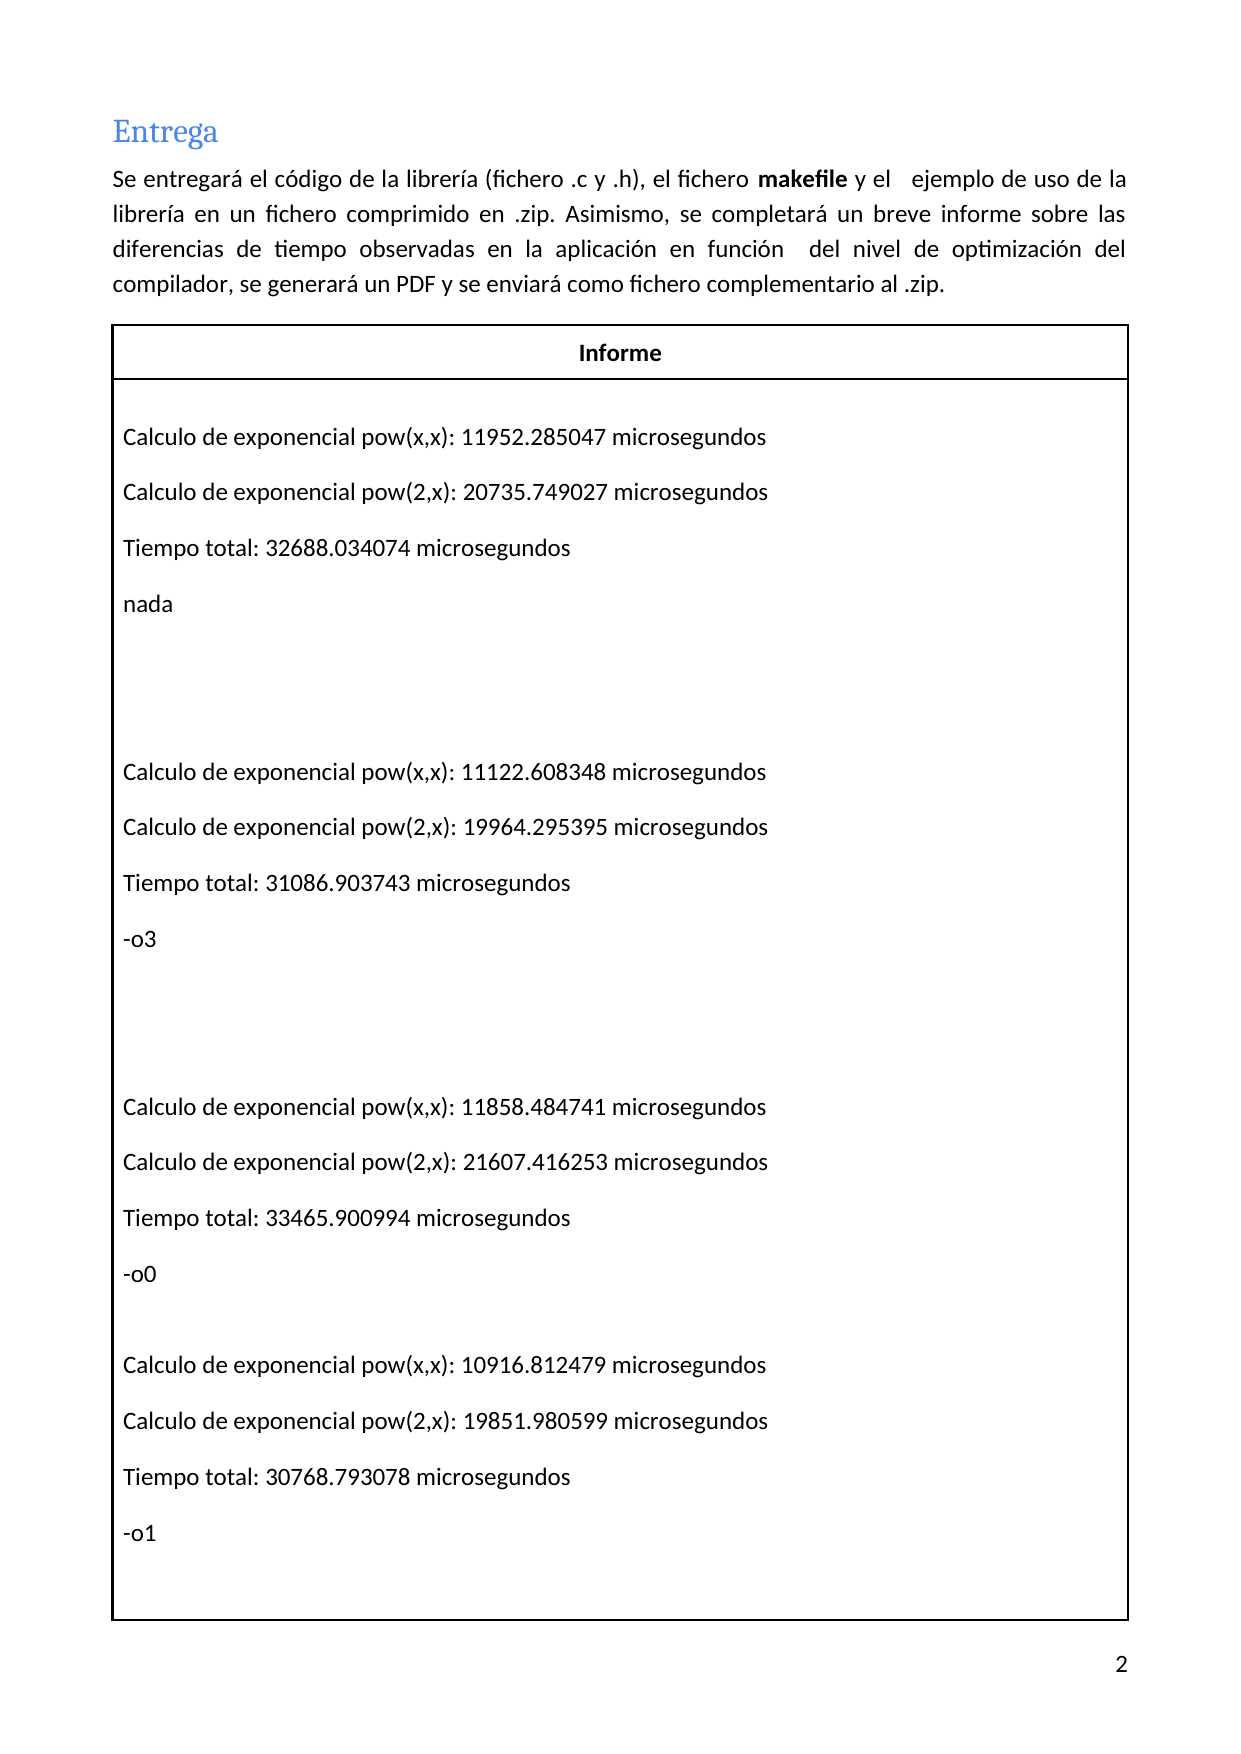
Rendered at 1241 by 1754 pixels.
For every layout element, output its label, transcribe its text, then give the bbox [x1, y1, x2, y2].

table_cell Calculo de exponencial pow(x,x): 11952.285047 microsegundos Calculo de exponencial pow(2,x): 20735.749027 microsegundos Tiempo total: 32688.034074 microsegundos nada Calculo de exponencial pow(x,x): 11122.608348 microsegundos Calculo de exponencial pow(2,x): 19964.295395 microsegundos Tiempo total: 31086.903743 microsegundos -o3 Calculo de exponencial pow(x,x): 11858.484741 microsegundos Calculo de exponencial pow(2,x): 21607.416253 microsegundos Tiempo total: 33465.900994 microsegundos -o0 Calculo de exponencial pow(x,x): 10916.812479 microsegundos Calculo de exponencial pow(2,x): 19851.980599 microsegundos Tiempo total: 30768.793078 microsegundos -o1 [114, 380, 1127, 1619]
table_header Informe [114, 326, 1127, 378]
subtitle Entrega [112, 112, 1128, 151]
text Se entregará el código de la librería (fichero .c y .h), el fichero makefile y el ejemplo de uso de la librería en un fichero comprimido en .zip. Asimismo, se completará un breve informe sobre las diferencias de tiempo observadas en la aplicación en función del nivel de optimización del compilador, se generará un PDF y se enviará como fichero complementario al .zip. [112, 163, 1128, 299]
